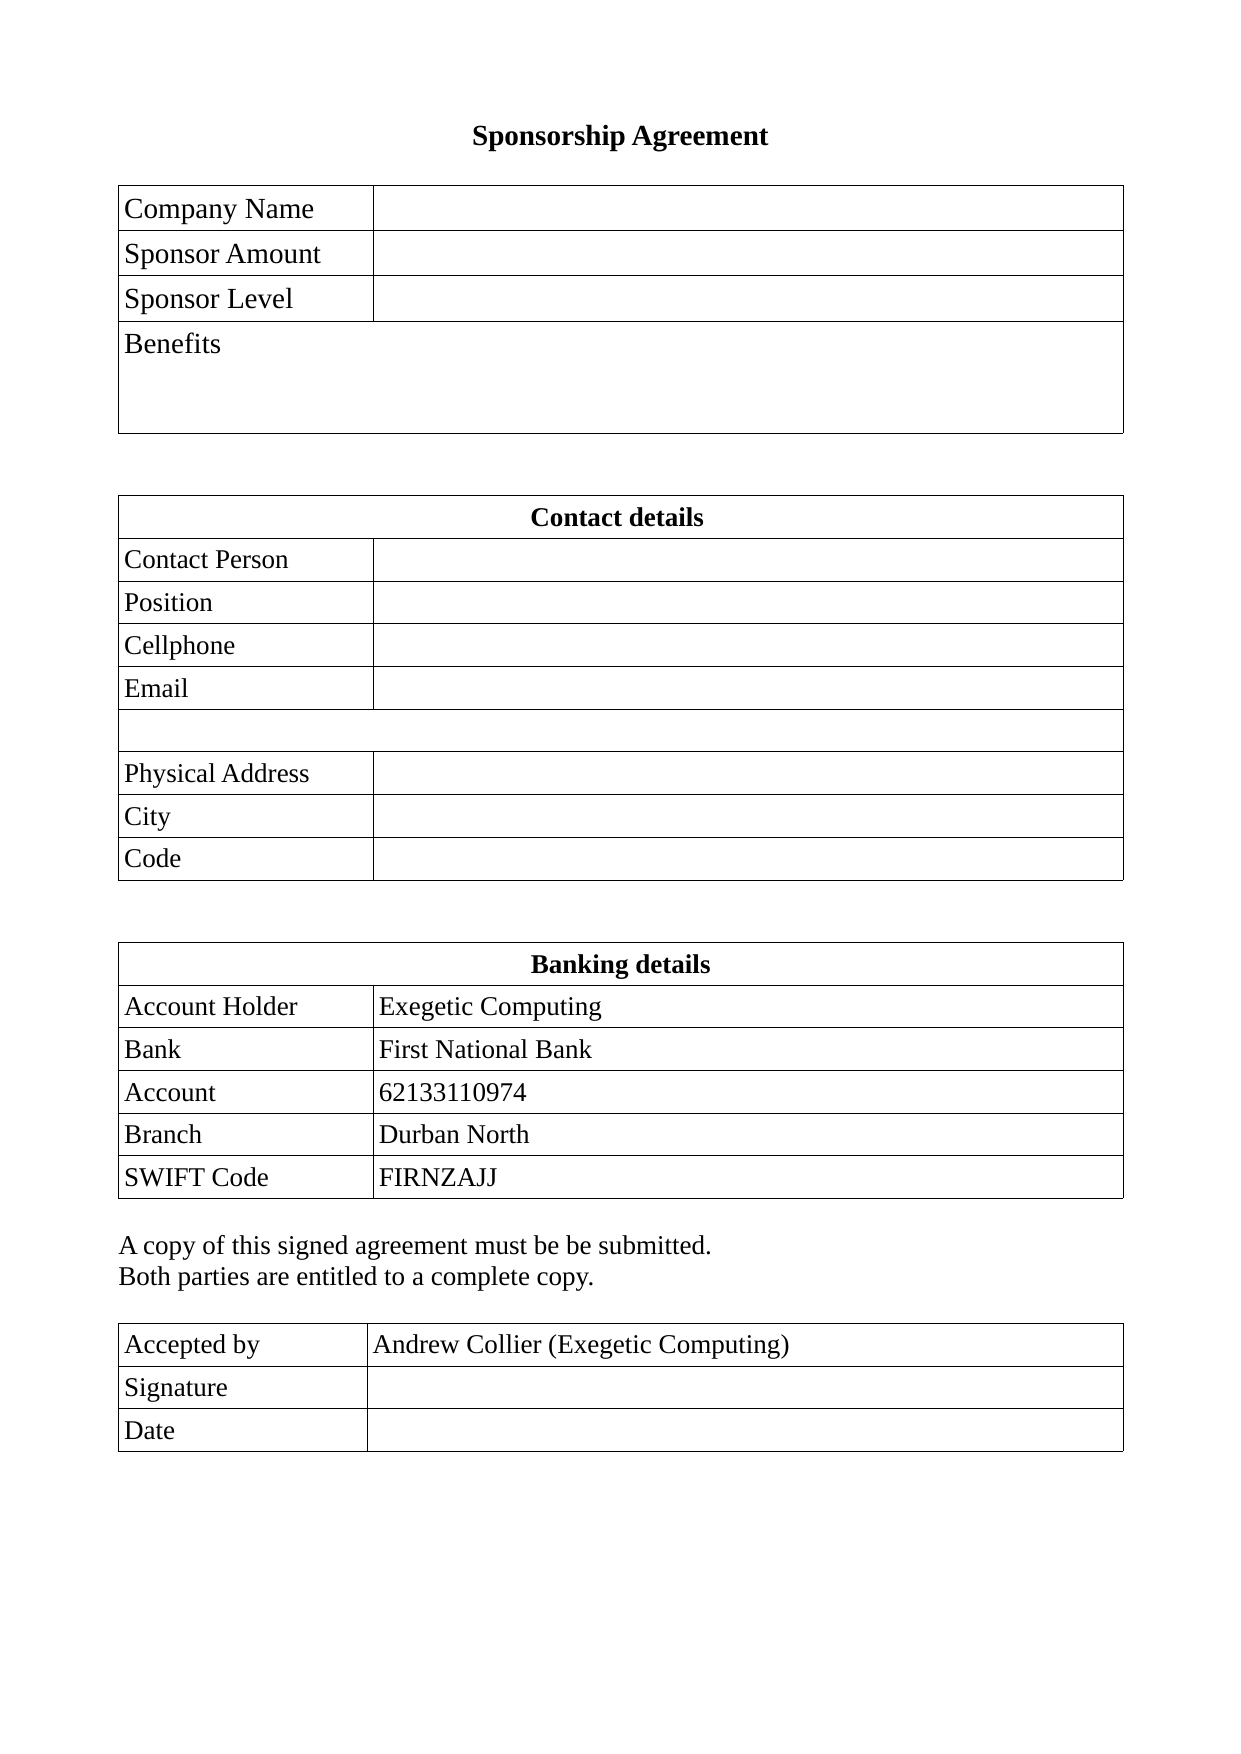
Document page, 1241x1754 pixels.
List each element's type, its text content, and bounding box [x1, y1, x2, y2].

table_cell [374, 231, 1123, 275]
table_cell Signature [119, 1367, 367, 1408]
table_header Accepted by [119, 1324, 367, 1366]
table_cell [374, 276, 1123, 321]
table_cell [119, 710, 1123, 751]
table_cell First National Bank [374, 1028, 1123, 1070]
table_cell [374, 582, 1123, 623]
table_cell Branch [119, 1114, 373, 1155]
table_cell City [119, 795, 373, 837]
table_cell Cellphone [119, 624, 373, 666]
table_header Company Name [119, 186, 373, 230]
table_cell 62133110974 [374, 1071, 1123, 1113]
table_cell Bank [119, 1028, 373, 1070]
table_cell [368, 1409, 1123, 1451]
table_cell [374, 795, 1123, 837]
table_cell Account Holder [119, 986, 373, 1027]
table_cell [374, 667, 1123, 709]
table_cell Sponsor Amount [119, 231, 373, 275]
table_cell Date [119, 1409, 367, 1451]
table_cell Benefits [119, 322, 1123, 433]
table_cell [368, 1367, 1123, 1408]
table_cell Position [119, 582, 373, 623]
table_cell [374, 838, 1123, 879]
table_header Contact details [119, 496, 1123, 538]
text Both parties are entitled to a complete copy. [118, 1261, 1122, 1292]
text Sponsorship Agreement [118, 118, 1122, 152]
table_cell Exegetic Computing [374, 986, 1123, 1027]
table_cell Durban North [374, 1114, 1123, 1155]
table_cell Code [119, 838, 373, 879]
table_cell [374, 539, 1123, 581]
table_header Andrew Collier (Exegetic Computing) [368, 1324, 1123, 1366]
table_cell Physical Address [119, 752, 373, 794]
table_header Banking details [119, 943, 1123, 984]
table_cell [374, 752, 1123, 794]
table_header [374, 186, 1123, 230]
table_cell SWIFT Code [119, 1156, 373, 1198]
table_cell [374, 624, 1123, 666]
table_cell Email [119, 667, 373, 709]
table_cell FIRNZAJJ [374, 1156, 1123, 1198]
table_cell Contact Person [119, 539, 373, 581]
table_cell Sponsor Level [119, 276, 373, 321]
table_cell Account [119, 1071, 373, 1113]
text A copy of this signed agreement must be be submitted. [118, 1229, 1122, 1261]
